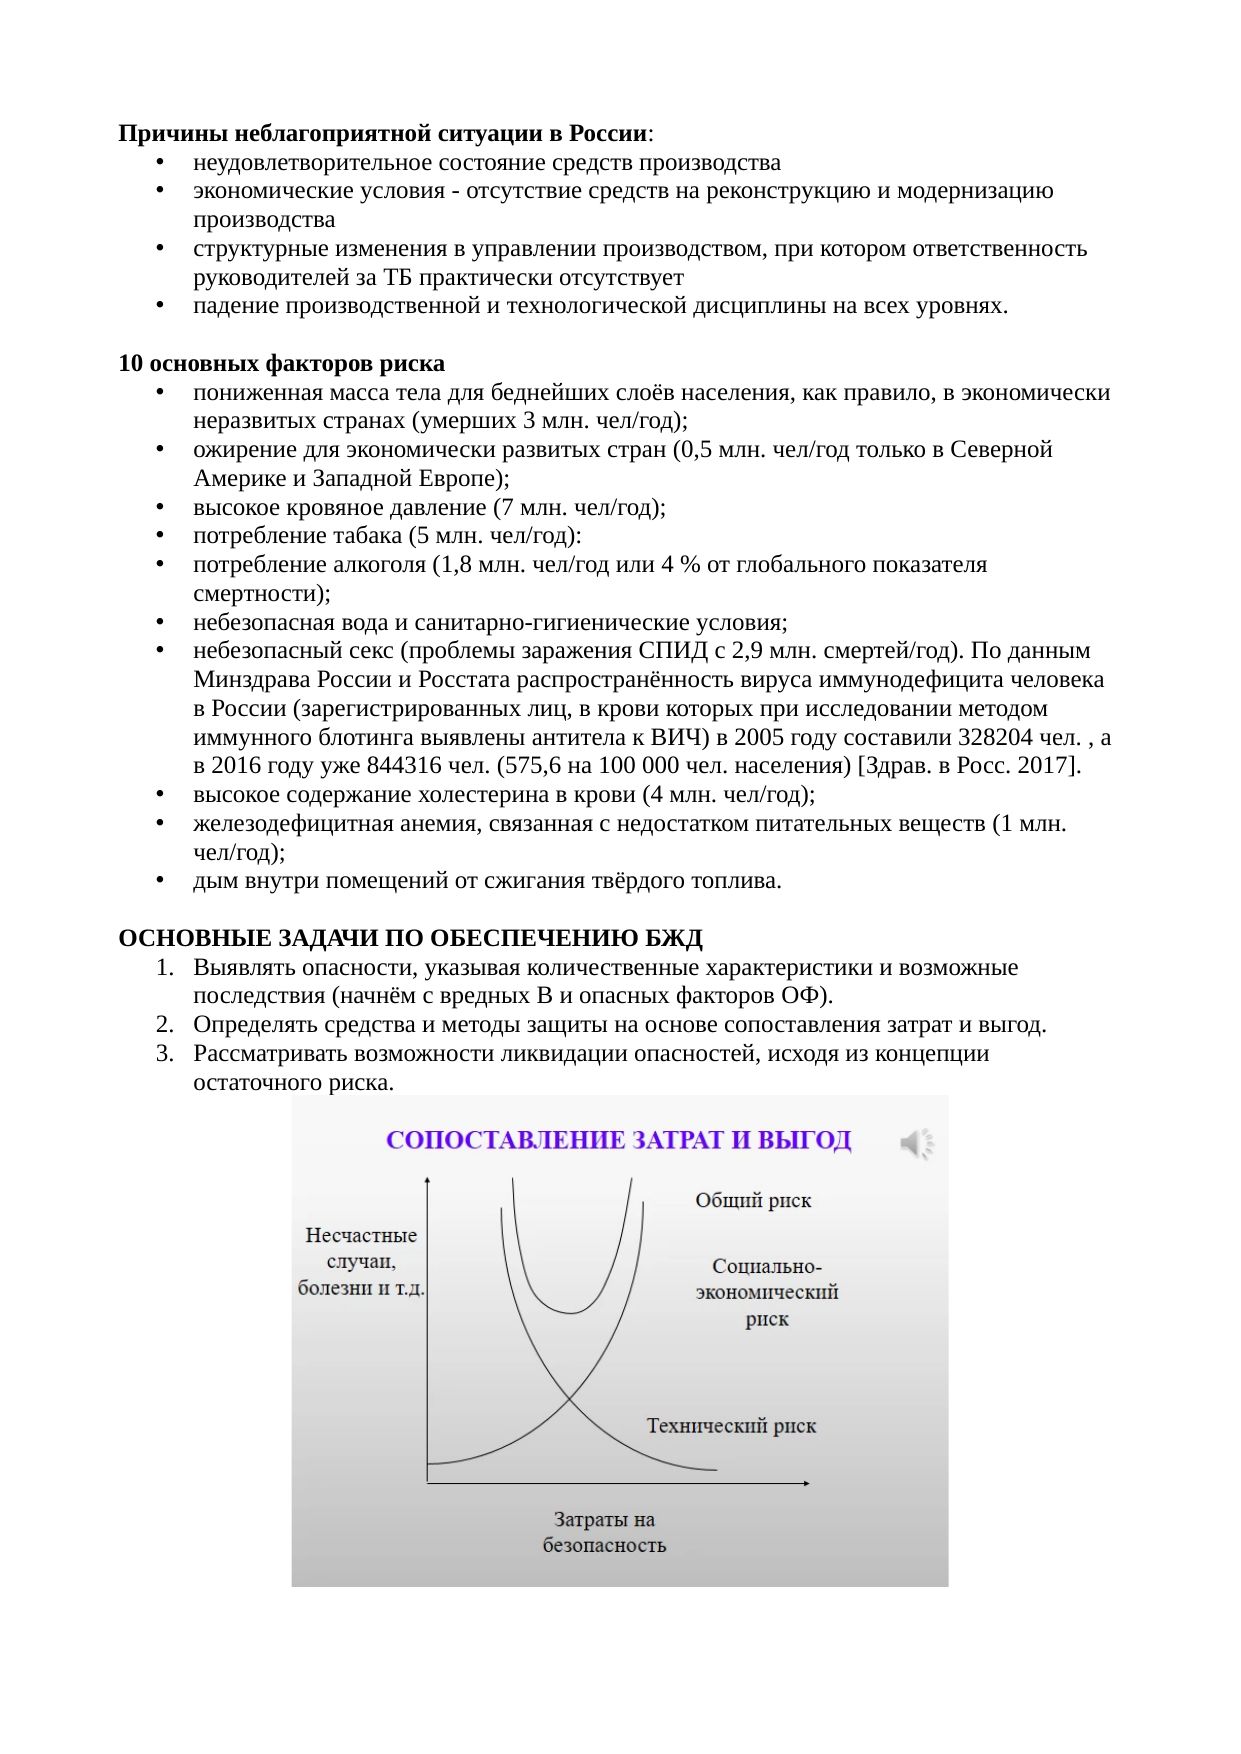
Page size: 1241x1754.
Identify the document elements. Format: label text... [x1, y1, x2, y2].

list потребление табака (5 млн. чел/год): [156, 521, 1122, 549]
list ожирение для экономически развитых стран (0,5 млн. чел/год только в Северной Америке и Западной Европе); [156, 434, 1122, 492]
list экономические условия - отсутствие средств на реконструкцию и модернизацию производства [156, 176, 1122, 233]
list структурные изменения в управлении производством, при котором ответственность руководителей за ТБ практически отсутствует [156, 233, 1122, 291]
list дым внутри помещений от сжигания твёрдого топлива. [156, 866, 1122, 894]
list железодефицитная анемия, связанная с недостатком питательных веществ (1 млн. чел/год); [156, 808, 1122, 866]
list Определять средства и методы защиты на основе сопоставления затрат и выгод. [156, 1009, 1122, 1038]
list небезопасный секс (проблемы заражения СПИД с 2,9 млн. смертей/год). По данным Минздрава России и Росстата распространённость вируса иммунодефицита человека в России (зарегистрированных лиц, в крови которых при исследовании методом иммунного блотинга выявлены антитела к ВИЧ) в 2005 году составили 328204 чел. , а в 2016 году уже 844316 чел. (575,6 на 100 000 чел. населения) [Здрав. в Росс. 2017]. [156, 636, 1122, 779]
list Выявлять опасности, указывая количественные характеристики и возможные последствия (начнём с вредных В и опасных факторов ОФ). [156, 952, 1122, 1009]
list неудовлетворительное состояние средств производства [156, 147, 1122, 176]
list пониженная масса тела для беднейших слоёв населения, как правило, в экономически неразвитых странах (умерших 3 млн. чел/год); [156, 377, 1122, 434]
list падение производственной и технологической дисциплины на всех уровнях. [156, 291, 1122, 319]
text ОСНОВНЫЕ ЗАДАЧИ ПО ОБЕСПЕЧЕНИЮ БЖД [118, 923, 1122, 952]
list Рассматривать возможности ликвидации опасностей, исходя из концепции остаточного риска. [156, 1038, 1122, 1096]
text Причины неблагоприятной ситуации в России: [118, 118, 1122, 147]
list потребление алкоголя (1,8 млн. чел/год или 4 % от глобального показателя смертности); [156, 549, 1122, 607]
list небезопасная вода и санитарно-гигиенические условия; [156, 607, 1122, 636]
text 10 основных факторов риска [118, 348, 1122, 377]
list высокое кровяное давление (7 млн. чел/год); [156, 492, 1122, 521]
list высокое содержание холестерина в крови (4 млн. чел/год); [156, 779, 1122, 808]
picture [291, 1095, 949, 1587]
